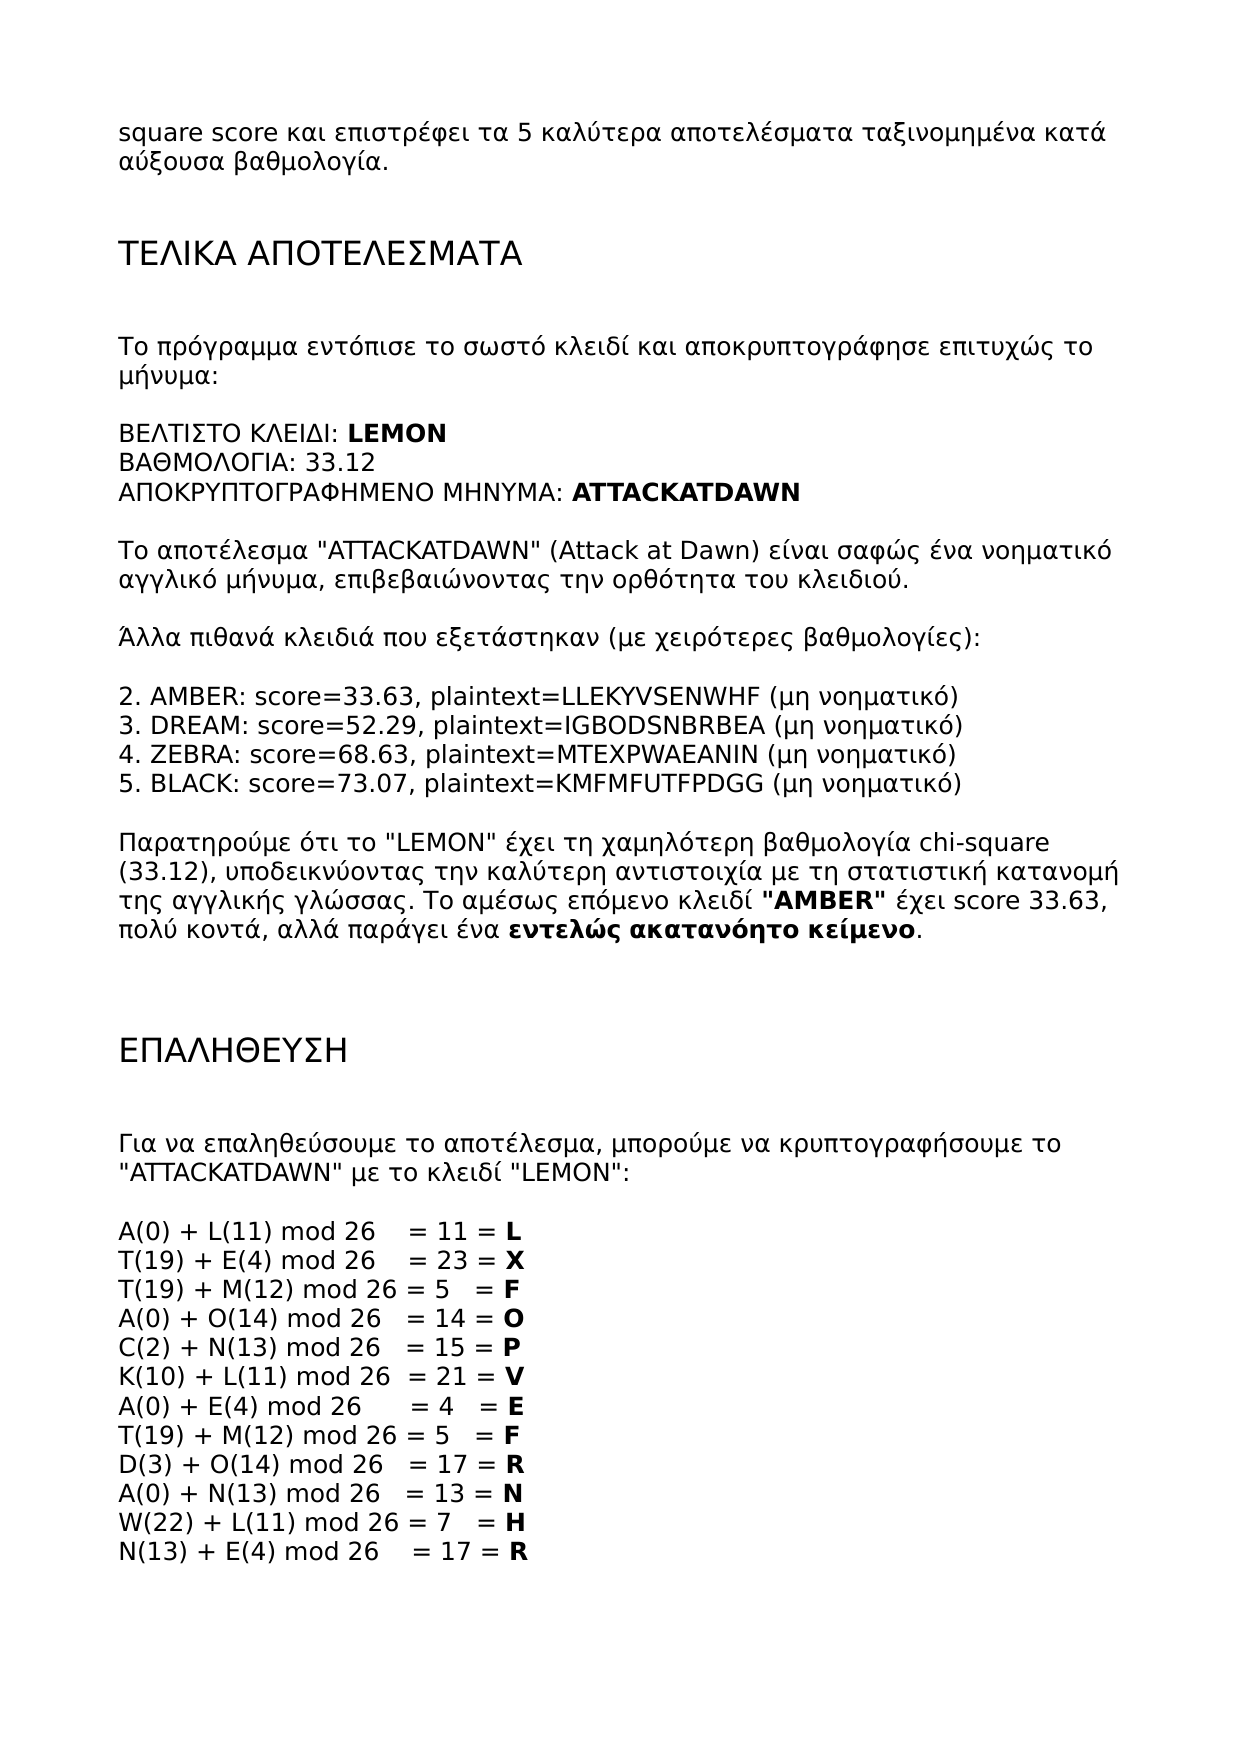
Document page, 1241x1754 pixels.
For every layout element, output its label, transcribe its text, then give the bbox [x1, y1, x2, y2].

text Άλλα πιθανά κλειδιά που εξετάστηκαν (με χειρότερες βαθμολογίες): [118, 624, 1122, 653]
text 4. ZEBRA: score=68.63, plaintext=MTEXPWAEANIN (μη νοηματικό) [118, 740, 1122, 769]
text A(0) + N(13) mod 26 = 13 = N [118, 1479, 1122, 1508]
text square score και επιστρέφει τα 5 καλύτερα αποτελέσματα ταξινομημένα κατά αύξουσα βαθμολογία. [118, 118, 1122, 176]
text ΤΕΛΙΚΑ ΑΠΟΤΕΛΕΣΜΑΤΑ [118, 235, 1122, 274]
text Το πρόγραμμα εντόπισε το σωστό κλειδί και αποκρυπτογράφησε επιτυχώς το μήνυμα: [118, 332, 1122, 390]
text A(0) + O(14) mod 26 = 14 = O [118, 1304, 1122, 1333]
text T(19) + M(12) mod 26 = 5 = F [118, 1421, 1122, 1450]
text 3. DREAM: score=52.29, plaintext=IGBODSNBRBEA (μη νοηματικό) [118, 711, 1122, 740]
text N(13) + E(4) mod 26 = 17 = R [118, 1537, 1122, 1567]
text A(0) + L(11) mod 26 = 11 = L [118, 1217, 1122, 1246]
text W(22) + L(11) mod 26 = 7 = H [118, 1508, 1122, 1537]
text "ATTACKATDAWN" με το κλειδί "LEMON": [118, 1158, 1122, 1187]
text T(19) + E(4) mod 26 = 23 = X [118, 1246, 1122, 1275]
text Παρατηρούμε ότι το "LEMON" έχει τη χαμηλότερη βαθμολογία chi-square (33.12), υποδεικνύοντας την καλύτερη αντιστοιχία με τη στατιστική κατανομή της αγγλικής γλώσσας. Το αμέσως επόμενο κλειδί "AMBER" έχει score 33.63, πολύ κοντά, αλλά παράγει ένα εντελώς ακατανόητο κείμενο. [118, 828, 1122, 944]
text ΒΕΛΤΙΣΤΟ ΚΛΕΙΔΙ: LEMON [118, 419, 1122, 449]
text 2. AMBER: score=33.63, plaintext=LLEKYVSENWHF (μη νοηματικό) [118, 682, 1122, 711]
text ΒΑΘΜΟΛΟΓΙΑ: 33.12 [118, 449, 1122, 478]
text A(0) + E(4) mod 26 = 4 = E [118, 1392, 1122, 1421]
text C(2) + N(13) mod 26 = 15 = P [118, 1333, 1122, 1362]
text T(19) + M(12) mod 26 = 5 = F [118, 1275, 1122, 1304]
text Το αποτέλεσμα "ATTACKATDAWN" (Attack at Dawn) είναι σαφώς ένα νοηματικό αγγλικό μήνυμα, επιβεβαιώνοντας την ορθότητα του κλειδιού. [118, 536, 1122, 594]
text K(10) + L(11) mod 26 = 21 = V [118, 1362, 1122, 1392]
text D(3) + O(14) mod 26 = 17 = R [118, 1450, 1122, 1479]
text 5. BLACK: score=73.07, plaintext=KMFMFUTFPDGG (μη νοηματικό) [118, 769, 1122, 799]
text ΕΠΑΛΗΘΕΥΣΗ [118, 1032, 1122, 1071]
text ΑΠΟΚΡΥΠΤΟΓΡΑΦΗΜΕΝΟ ΜΗΝΥΜΑ: ATTACKATDAWN [118, 478, 1122, 507]
text Για να επαληθεύσουμε το αποτέλεσμα, μπορούμε να κρυπτογραφήσουμε το [118, 1129, 1122, 1158]
